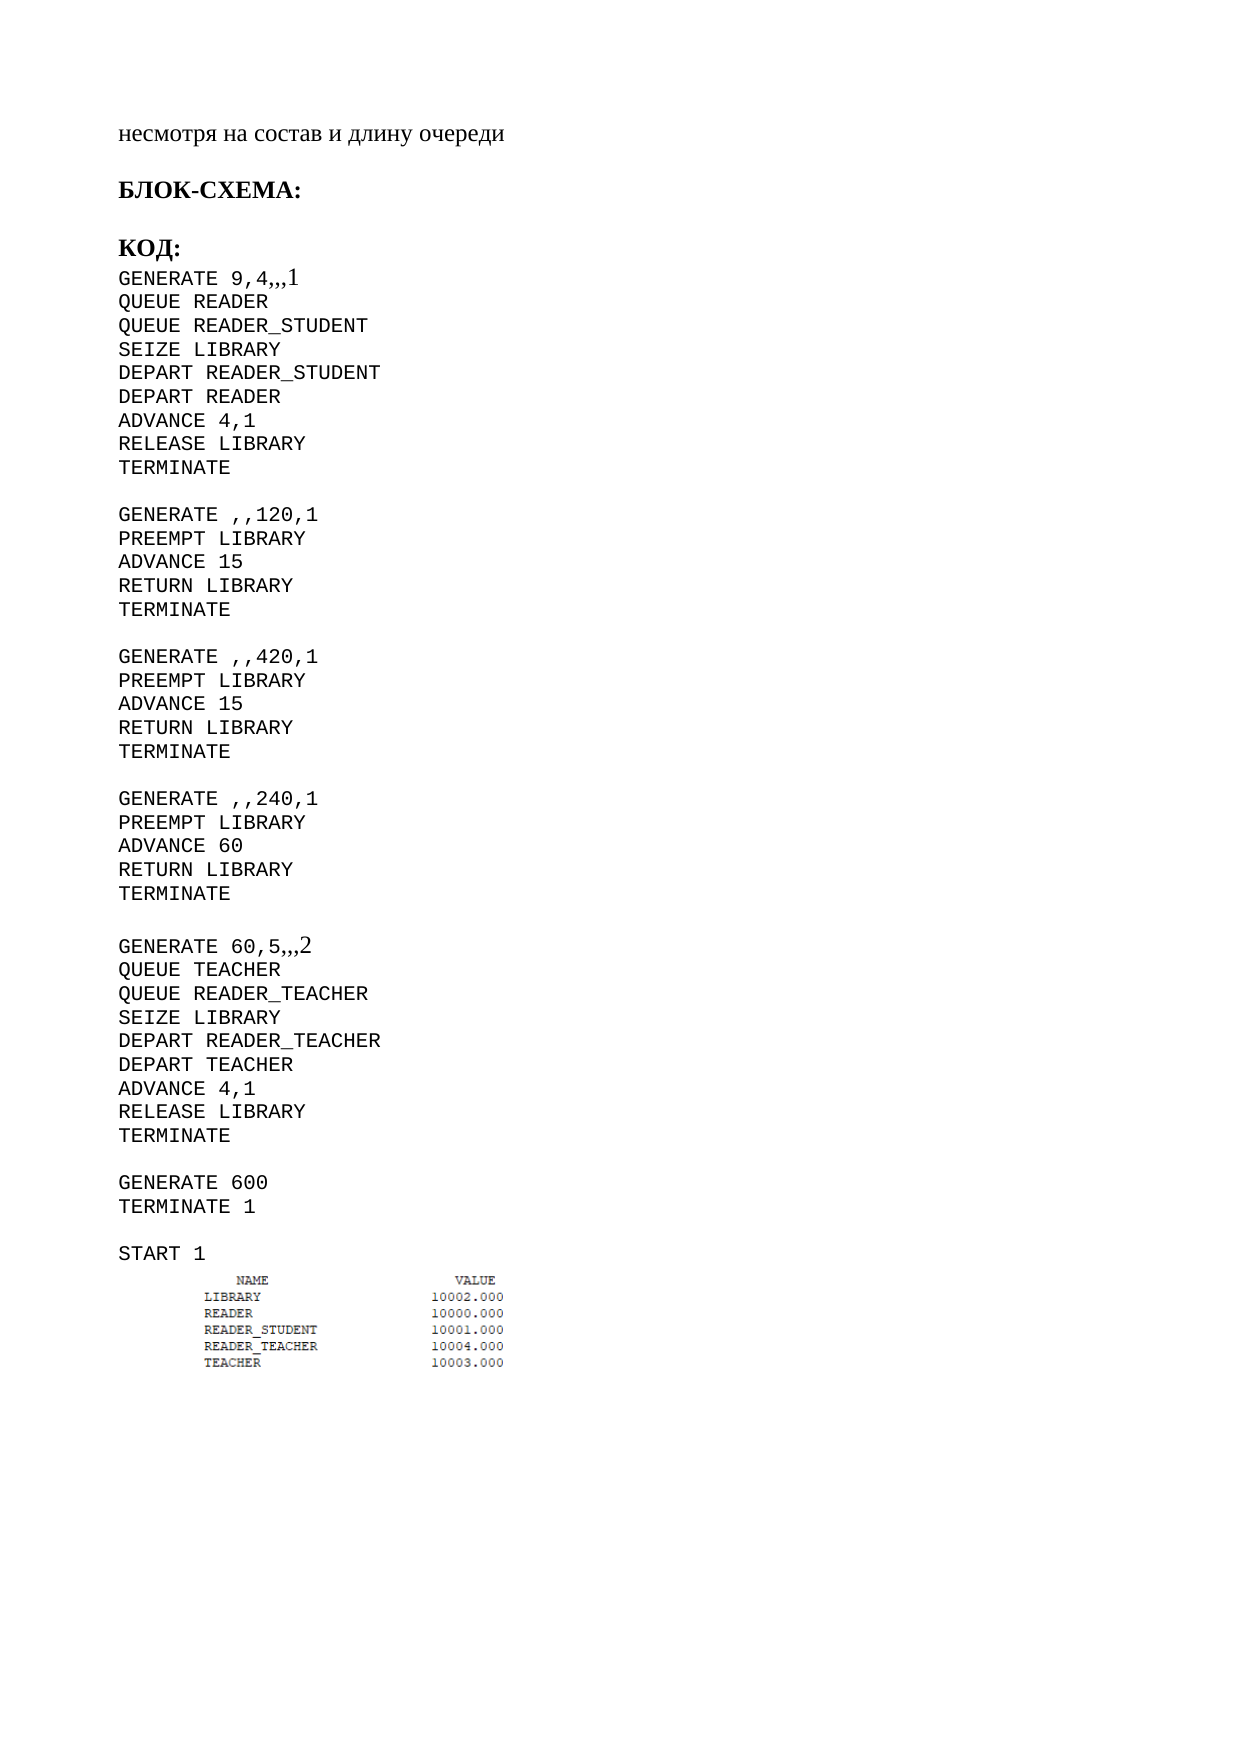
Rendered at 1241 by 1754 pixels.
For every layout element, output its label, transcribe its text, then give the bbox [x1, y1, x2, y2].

text ADVANCE 15 [118, 693, 1122, 717]
text GENERATE ,,120,1 [118, 504, 1122, 528]
text TERMINATE [118, 599, 1122, 622]
text RETURN LIBRARY [118, 859, 1122, 883]
text QUEUE READER_TEACHER [118, 983, 1122, 1007]
text SEIZE LIBRARY [118, 1007, 1122, 1030]
text GENERATE 60,5,,,2 [118, 930, 1122, 959]
text TERMINATE [118, 1125, 1122, 1149]
text GENERATE ,,420,1 [118, 646, 1122, 670]
text DEPART READER_TEACHER [118, 1030, 1122, 1054]
text START 1 [118, 1243, 1122, 1267]
text PREEMPT LIBRARY [118, 812, 1122, 835]
text GENERATE 9,4,,,1 [118, 262, 1122, 291]
text GENERATE ,,240,1 [118, 788, 1122, 812]
text QUEUE READER [118, 291, 1122, 315]
text QUEUE READER_STUDENT [118, 315, 1122, 339]
text DEPART READER [118, 386, 1122, 410]
text RELEASE LIBRARY [118, 433, 1122, 457]
text DEPART READER_STUDENT [118, 362, 1122, 386]
text SEIZE LIBRARY [118, 339, 1122, 362]
text QUEUE TEACHER [118, 959, 1122, 983]
text TERMINATE [118, 457, 1122, 481]
text несмотря на состав и длину очереди [118, 118, 1122, 147]
picture [118, 1266, 510, 1378]
text RETURN LIBRARY [118, 717, 1122, 741]
text RETURN LIBRARY [118, 575, 1122, 599]
text TERMINATE [118, 883, 1122, 906]
text GENERATE 600 [118, 1172, 1122, 1196]
text TERMINATE 1 [118, 1196, 1122, 1219]
text DEPART TEACHER [118, 1054, 1122, 1078]
text ADVANCE 60 [118, 835, 1122, 859]
text TERMINATE [118, 741, 1122, 764]
text ADVANCE 15 [118, 552, 1122, 575]
text PREEMPT LIBRARY [118, 528, 1122, 552]
text ADVANCE 4,1 [118, 1078, 1122, 1101]
text PREEMPT LIBRARY [118, 670, 1122, 693]
text RELEASE LIBRARY [118, 1101, 1122, 1125]
text БЛОК-СХЕМА: [118, 176, 1122, 204]
text КОД: [118, 233, 1122, 262]
text ADVANCE 4,1 [118, 410, 1122, 433]
